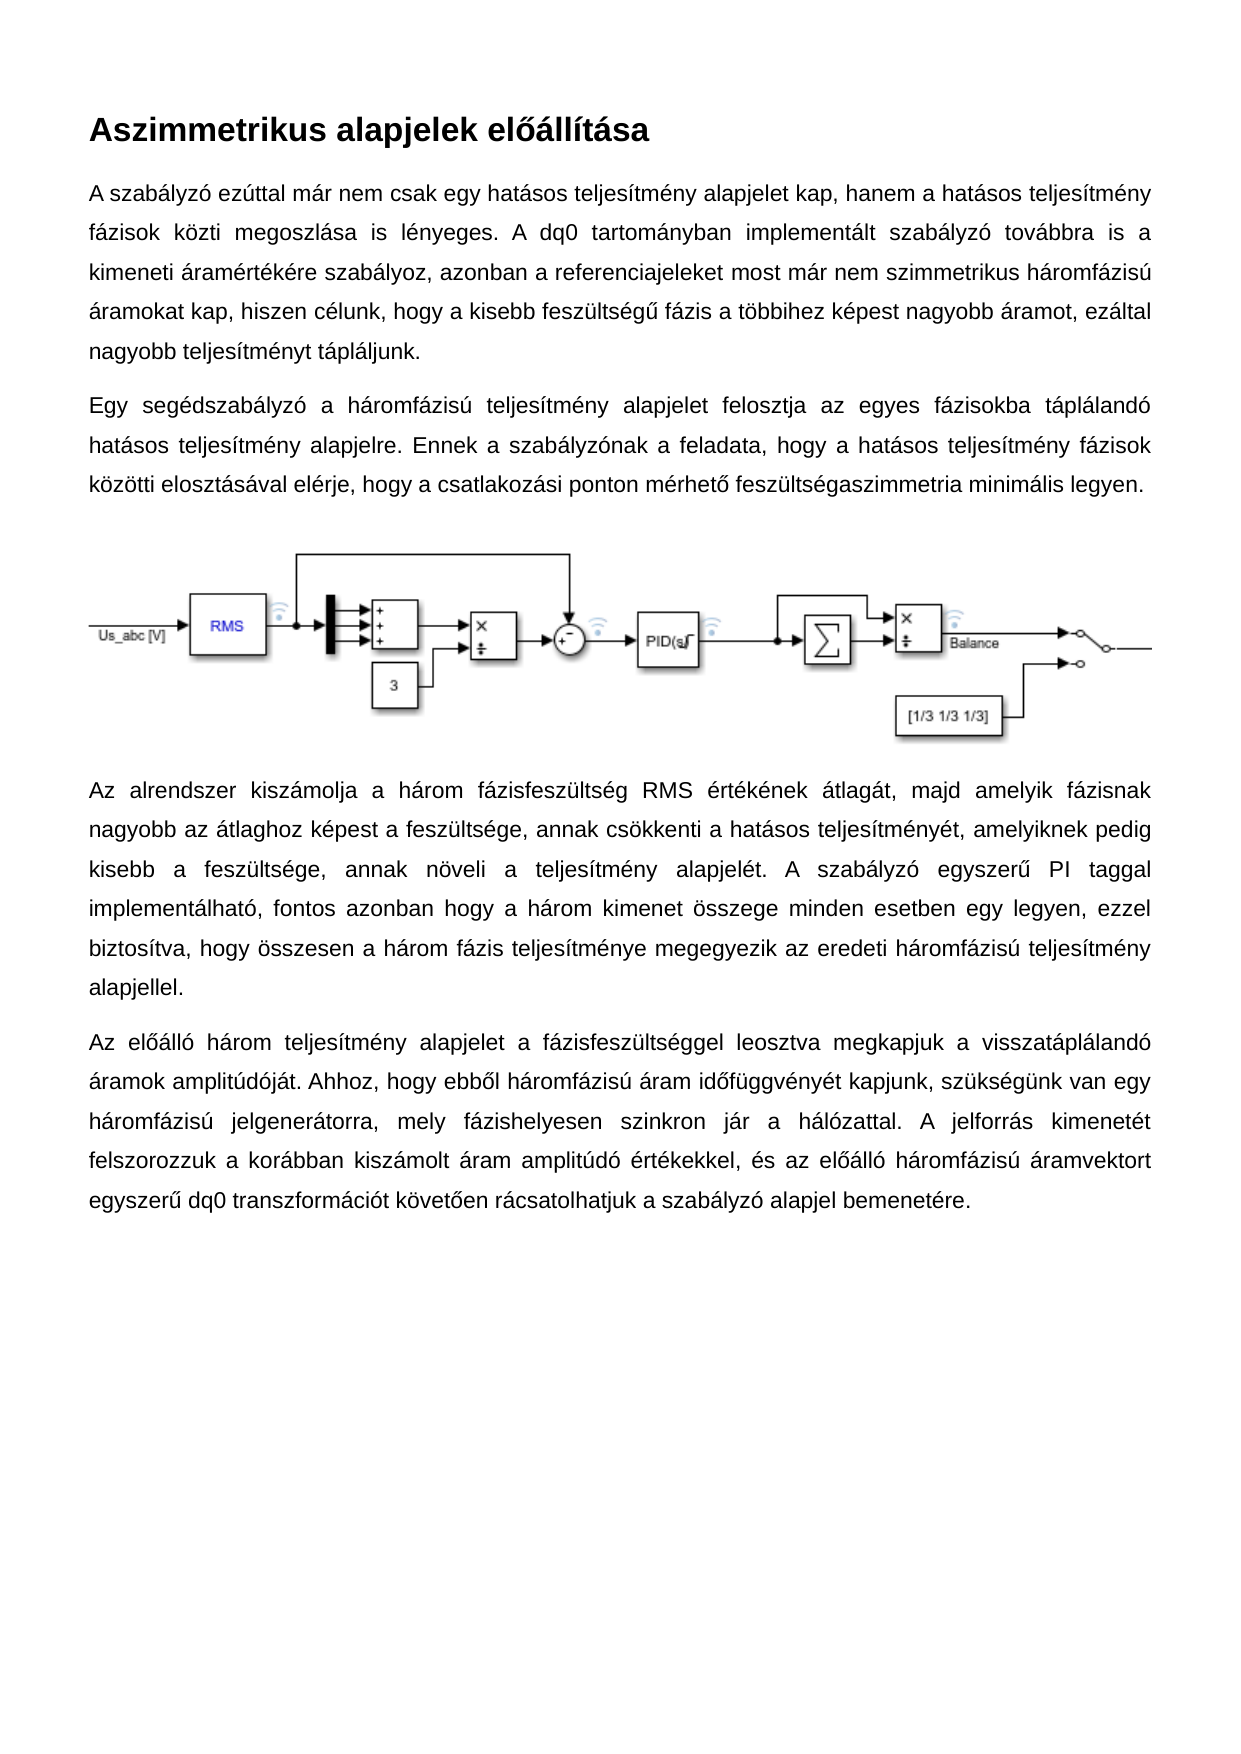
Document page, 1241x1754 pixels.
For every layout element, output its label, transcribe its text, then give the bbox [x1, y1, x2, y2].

subtitle Aszimmetrikus alapjelek előállítása [88, 109, 1152, 148]
text A szabályzó ezúttal már nem csak egy hatásos teljesítmény alapjelet kap, hanem a hatásos teljesítmény fázisok közti megoszlása is lényeges. A dq0 tartományban implementált szabályzó továbbra is a kimeneti áramértékére szabályoz, azonban a referenciajeleket most már nem szimmetrikus háromfázisú áramokat kap, hiszen célunk, hogy a kisebb feszültségű fázis a többihez képest nagyobb áramot, ezáltal nagyobb teljesítményt tápláljunk. [88, 180, 1152, 364]
picture [88, 525, 1152, 764]
text Az alrendszer kiszámolja a három fázisfeszültség RMS értékének átlagát, majd amelyik fázisnak nagyobb az átlaghoz képest a feszültsége, annak csökkenti a hatásos teljesítményét, amelyiknek pedig kisebb a feszültsége, annak növeli a teljesítmény alapjelét. A szabályzó egyszerű PI taggal implementálható, fontos azonban hogy a három kimenet összege minden esetben egy legyen, ezzel biztosítva, hogy összesen a három fázis teljesítménye megegyezik az eredeti háromfázisú teljesítmény alapjellel. [88, 764, 1152, 1001]
text Egy segédszabályzó a háromfázisú teljesítmény alapjelet felosztja az egyes fázisokba táplálandó hatásos teljesítmény alapjelre. Ennek a szabályzónak a feladata, hogy a hatásos teljesítmény fázisok közötti elosztásával elérje, hogy a csatlakozási ponton mérhető feszültségaszimmetria minimális legyen. [88, 392, 1152, 497]
text Az előálló három teljesítmény alapjelet a fázisfeszültséggel leosztva megkapjuk a visszatáplálandó áramok amplitúdóját. Ahhoz, hogy ebből háromfázisú áram időfüggvényét kapjunk, szükségünk van egy háromfázisú jelgenerátorra, mely fázishelyesen szinkron jár a hálózattal. A jelforrás kimenetét felszorozzuk a korábban kiszámolt áram amplitúdó értékekkel, és az előálló háromfázisú áramvektort egyszerű dq0 transzformációt követően rácsatolhatjuk a szabályzó alapjel bemenetére. [88, 1029, 1152, 1213]
